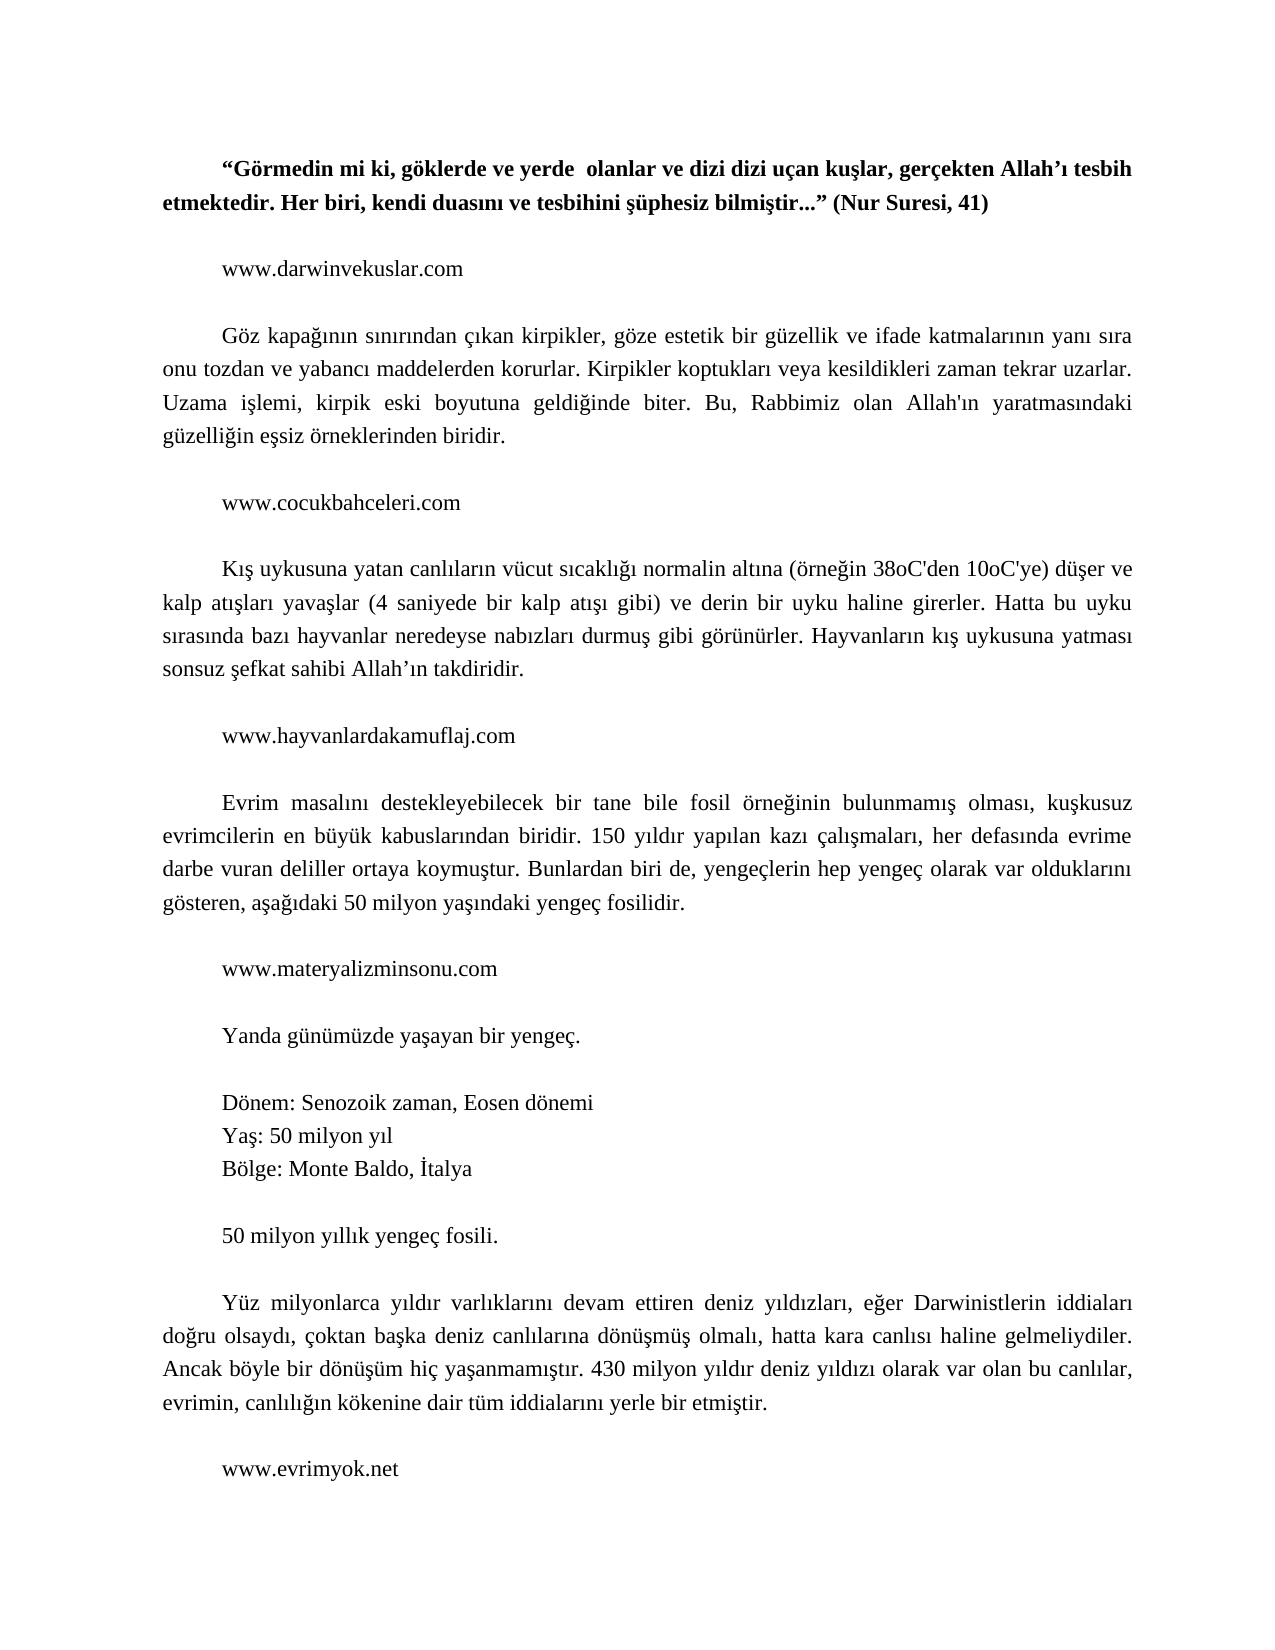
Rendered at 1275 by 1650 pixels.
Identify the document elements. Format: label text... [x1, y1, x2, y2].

text Evrim masalını destekleyebilecek bir tane bile fosil örneğinin bulunmamış olması, kuşkusuz evrimcilerin en büyük kabuslarından biridir. 150 yıldır yapılan kazı çalışmaları, her defasında evrime darbe vuran deliller ortaya koymuştur. Bunlardan biri de, yengeçlerin hep yengeç olarak var olduklarını gösteren, aşağıdaki 50 milyon yaşındaki yengeç fosilidir. [162, 783, 1134, 917]
text www.cocukbahceleri.com [162, 483, 1134, 517]
text Bölge: Monte Baldo, İtalya [162, 1150, 1134, 1183]
text www.evrimyok.net [162, 1450, 1134, 1483]
text Göz kapağının sınırından çıkan kirpikler, göze estetik bir güzellik ve ifade katmalarının yanı sıra onu tozdan ve yabancı maddelerden korurlar. Kirpikler koptukları veya kesildikleri zaman tekrar uzarlar. Uzama işlemi, kirpik eski boyutuna geldiğinde biter. Bu, Rabbimiz olan Allah'ın yaratmasındaki güzelliğin eşsiz örneklerinden biridir. [162, 317, 1134, 450]
text Yaş: 50 milyon yıl [162, 1117, 1134, 1150]
text Dönem: Senozoik zaman, Eosen dönemi [162, 1083, 1134, 1117]
text 50 milyon yıllık yengeç fosili. [162, 1217, 1134, 1250]
text Kış uykusuna yatan canlıların vücut sıcaklığı normalin altına (örneğin 38oC'den 10oC'ye) düşer ve kalp atışları yavaşlar (4 saniyede bir kalp atışı gibi) ve derin bir uyku haline girerler. Hatta bu uyku sırasında bazı hayvanlar neredeyse nabızları durmuş gibi görünürler. Hayvanların kış uykusuna yatması sonsuz şefkat sahibi Allah’ın takdiridir. [162, 550, 1134, 683]
text www.hayvanlardakamuflaj.com [162, 717, 1134, 750]
text Yüz milyonlarca yıldır varlıklarını devam ettiren deniz yıldızları, eğer Darwinistlerin iddiaları doğru olsaydı, çoktan başka deniz canlılarına dönüşmüş olmalı, hatta kara canlısı haline gelmeliydiler. Ancak böyle bir dönüşüm hiç yaşanmamıştır. 430 milyon yıldır deniz yıldızı olarak var olan bu canlılar, evrimin, canlılığın kökenine dair tüm iddialarını yerle bir etmiştir. [162, 1283, 1134, 1417]
text www.darwinvekuslar.com [162, 250, 1134, 283]
text Yanda günümüzde yaşayan bir yengeç. [162, 1017, 1134, 1050]
text www.materyalizminsonu.com [162, 950, 1134, 983]
text “Görmedin mi ki, göklerde ve yerde olanlar ve dizi dizi uçan kuşlar, gerçekten Allah’ı tesbih etmektedir. Her biri, kendi duasını ve tesbihini şüphesiz bilmiştir...” (Nur Suresi, 41) [162, 150, 1134, 217]
